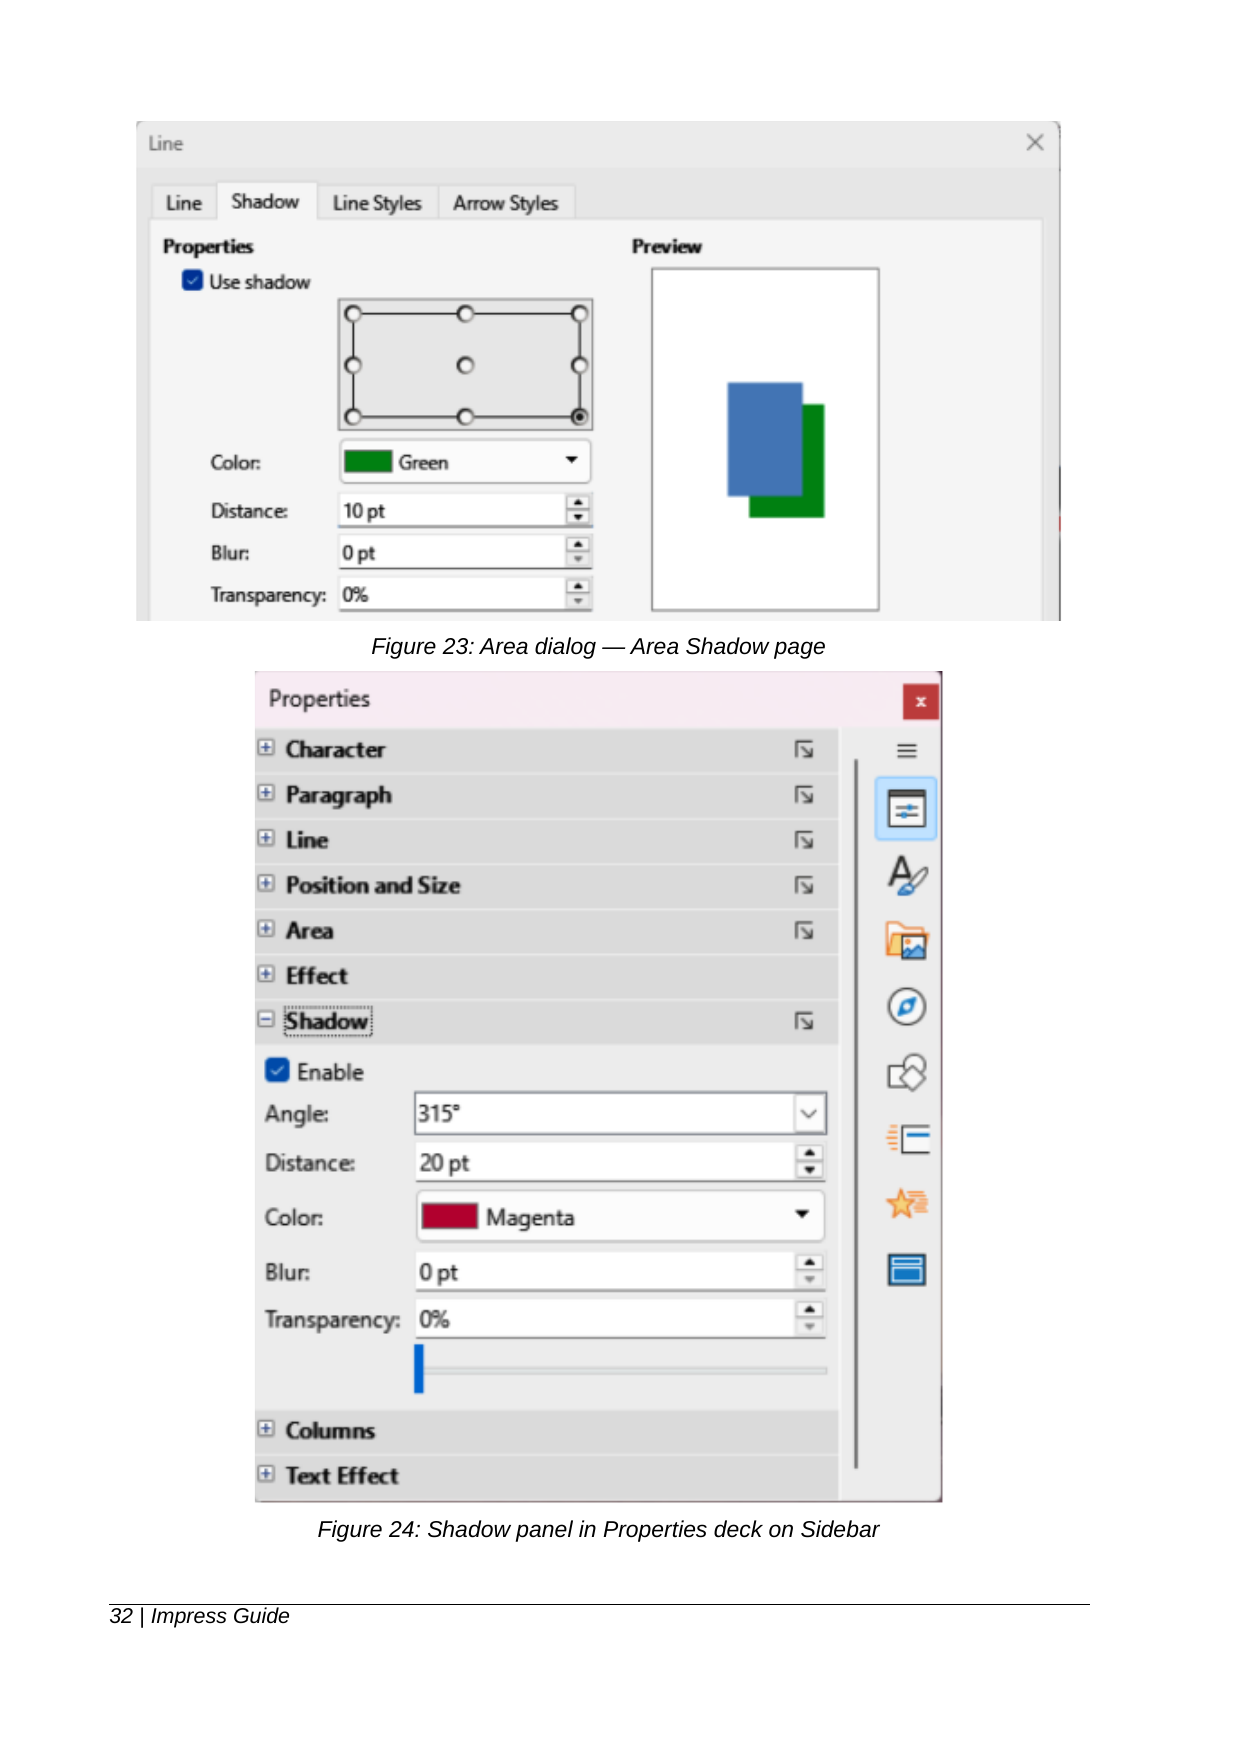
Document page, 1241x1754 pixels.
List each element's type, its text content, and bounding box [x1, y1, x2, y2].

text Figure 24: Shadow panel in Properties deck on Sidebar [255, 1517, 944, 1543]
picture [254, 671, 945, 1505]
picture [136, 121, 1063, 621]
text Figure 23: Area dialog — Area Shadow page [136, 633, 1063, 659]
